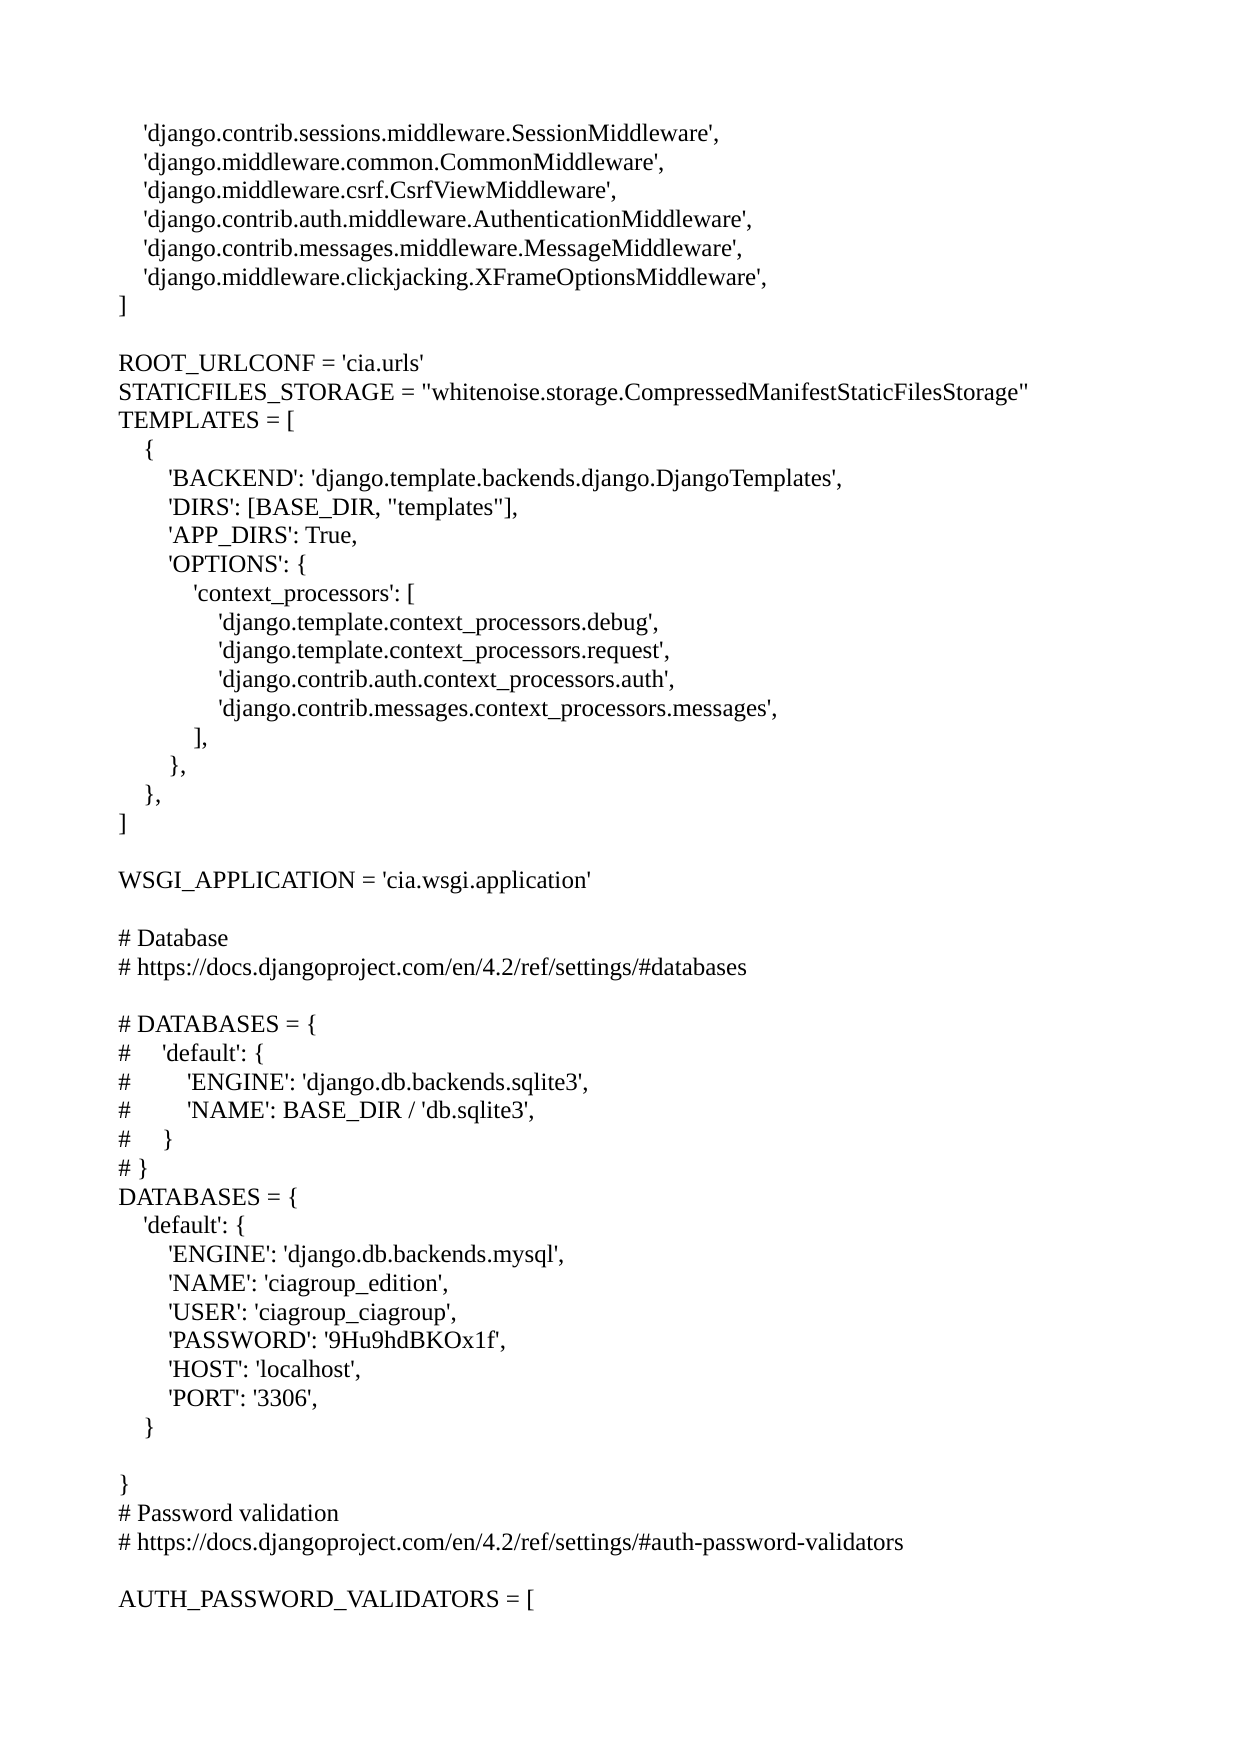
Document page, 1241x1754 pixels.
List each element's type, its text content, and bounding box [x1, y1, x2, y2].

text 'OPTIONS': { [118, 549, 1122, 578]
text 'PORT': '3306', [118, 1383, 1122, 1412]
text 'PASSWORD': '9Hu9hdBKOx1f', [118, 1326, 1122, 1354]
text # 'NAME': BASE_DIR / 'db.sqlite3', [118, 1096, 1122, 1124]
text # 'ENGINE': 'django.db.backends.sqlite3', [118, 1067, 1122, 1096]
text }, [118, 751, 1122, 779]
text 'APP_DIRS': True, [118, 521, 1122, 549]
text STATICFILES_STORAGE = "whitenoise.storage.CompressedManifestStaticFilesStorage" [118, 377, 1122, 406]
text DATABASES = { [118, 1182, 1122, 1211]
text AUTH_PASSWORD_VALIDATORS = [ [118, 1584, 1122, 1613]
text 'HOST': 'localhost', [118, 1354, 1122, 1383]
text 'django.template.context_processors.request', [118, 636, 1122, 664]
text 'ENGINE': 'django.db.backends.mysql', [118, 1239, 1122, 1268]
text } [118, 1469, 1122, 1498]
text 'django.contrib.auth.middleware.AuthenticationMiddleware', [118, 204, 1122, 233]
text 'django.middleware.clickjacking.XFrameOptionsMiddleware', [118, 262, 1122, 291]
text 'default': { [118, 1211, 1122, 1239]
text # Password validation [118, 1498, 1122, 1527]
text # Database [118, 923, 1122, 952]
text ] [118, 808, 1122, 837]
text 'django.contrib.messages.middleware.MessageMiddleware', [118, 233, 1122, 262]
text TEMPLATES = [ [118, 406, 1122, 434]
text # 'default': { [118, 1038, 1122, 1067]
text ] [118, 291, 1122, 319]
text 'DIRS': [BASE_DIR, "templates"], [118, 492, 1122, 521]
text # } [118, 1124, 1122, 1153]
text # } [118, 1153, 1122, 1182]
text 'USER': 'ciagroup_ciagroup', [118, 1297, 1122, 1326]
text 'django.middleware.common.CommonMiddleware', [118, 147, 1122, 176]
text 'django.contrib.messages.context_processors.messages', [118, 693, 1122, 722]
text 'django.contrib.auth.context_processors.auth', [118, 664, 1122, 693]
text 'context_processors': [ [118, 578, 1122, 607]
text { [118, 434, 1122, 463]
text WSGI_APPLICATION = 'cia.wsgi.application' [118, 866, 1122, 894]
text } [118, 1412, 1122, 1441]
text ROOT_URLCONF = 'cia.urls' [118, 348, 1122, 377]
text # DATABASES = { [118, 1009, 1122, 1038]
text ], [118, 722, 1122, 751]
text 'django.template.context_processors.debug', [118, 607, 1122, 636]
text }, [118, 779, 1122, 808]
text 'django.middleware.csrf.CsrfViewMiddleware', [118, 176, 1122, 204]
text 'BACKEND': 'django.template.backends.django.DjangoTemplates', [118, 463, 1122, 492]
text 'NAME': 'ciagroup_edition', [118, 1268, 1122, 1297]
text # https://docs.djangoproject.com/en/4.2/ref/settings/#databases [118, 952, 1122, 981]
text 'django.contrib.sessions.middleware.SessionMiddleware', [118, 118, 1122, 147]
text # https://docs.djangoproject.com/en/4.2/ref/settings/#auth-password-validators [118, 1527, 1122, 1556]
